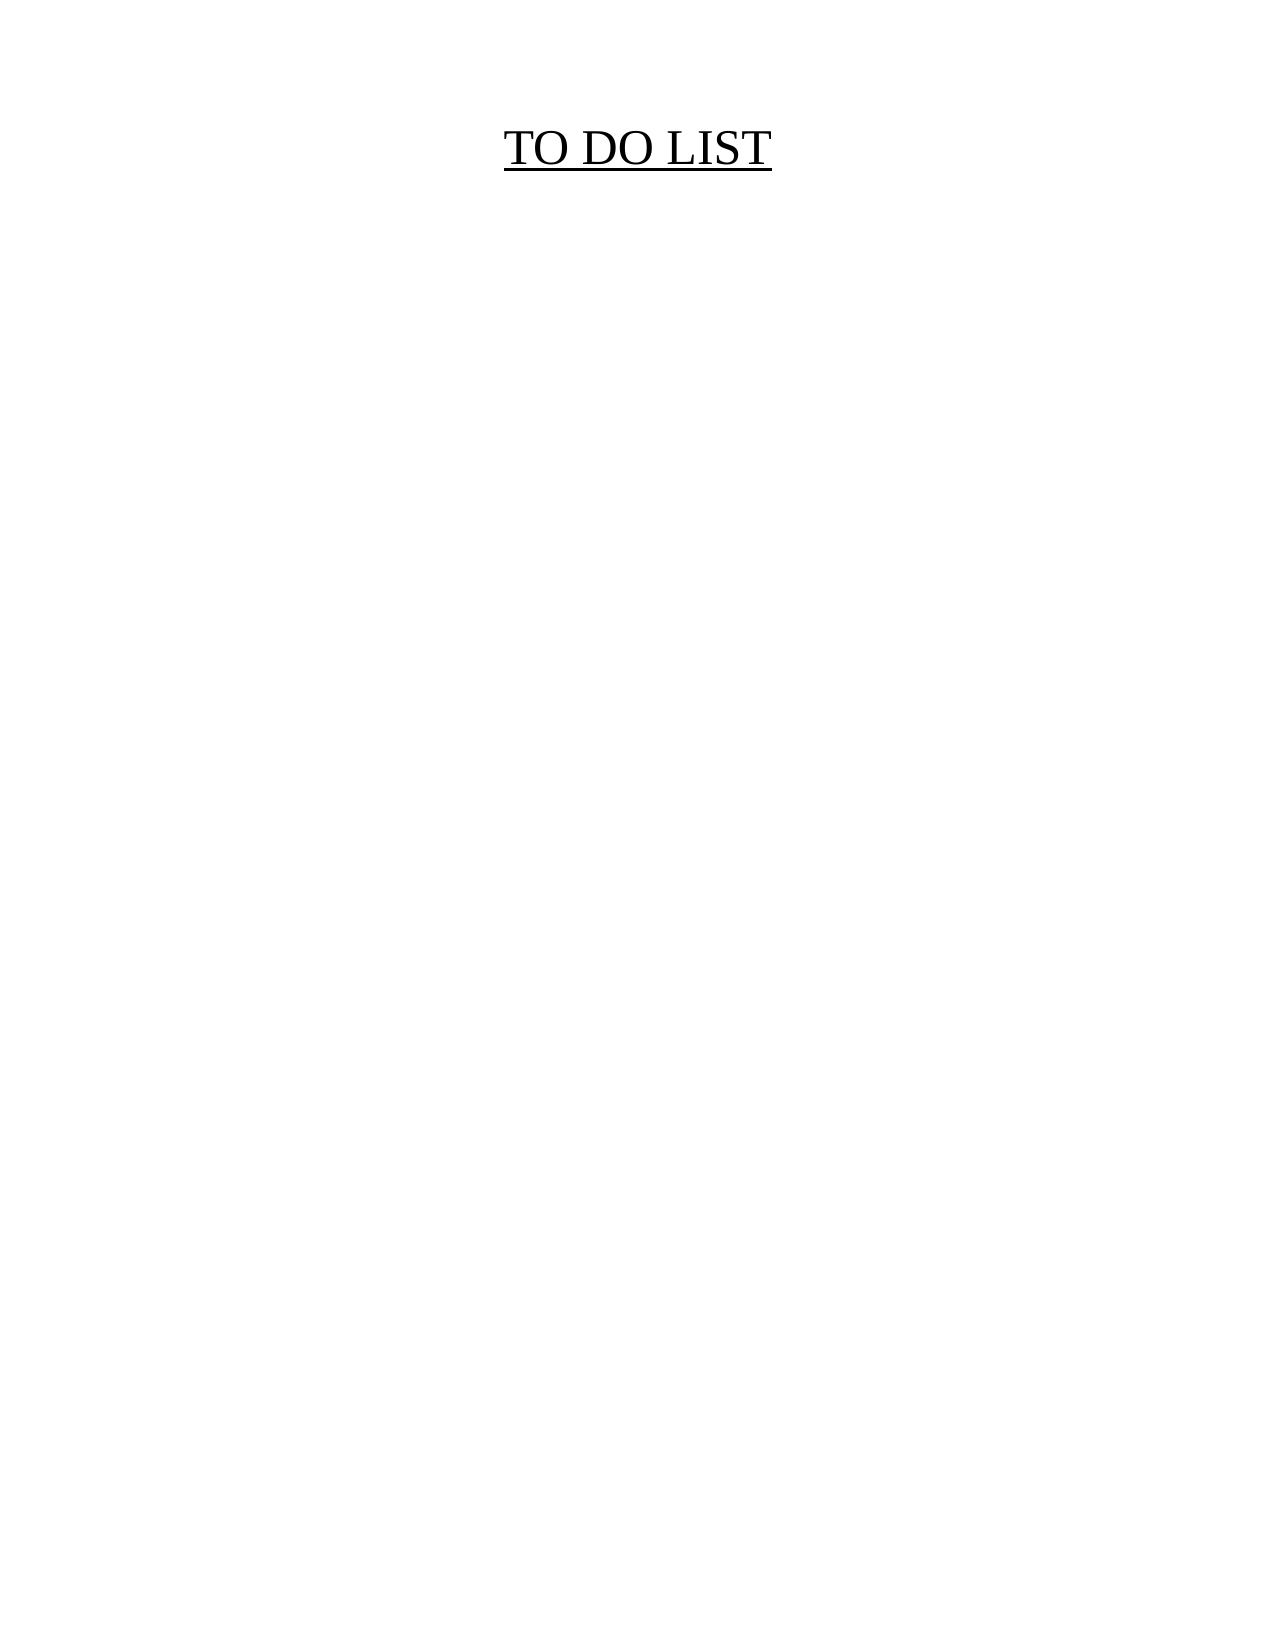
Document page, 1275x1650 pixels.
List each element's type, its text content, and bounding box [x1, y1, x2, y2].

text TO DO LIST [118, 118, 1157, 176]
